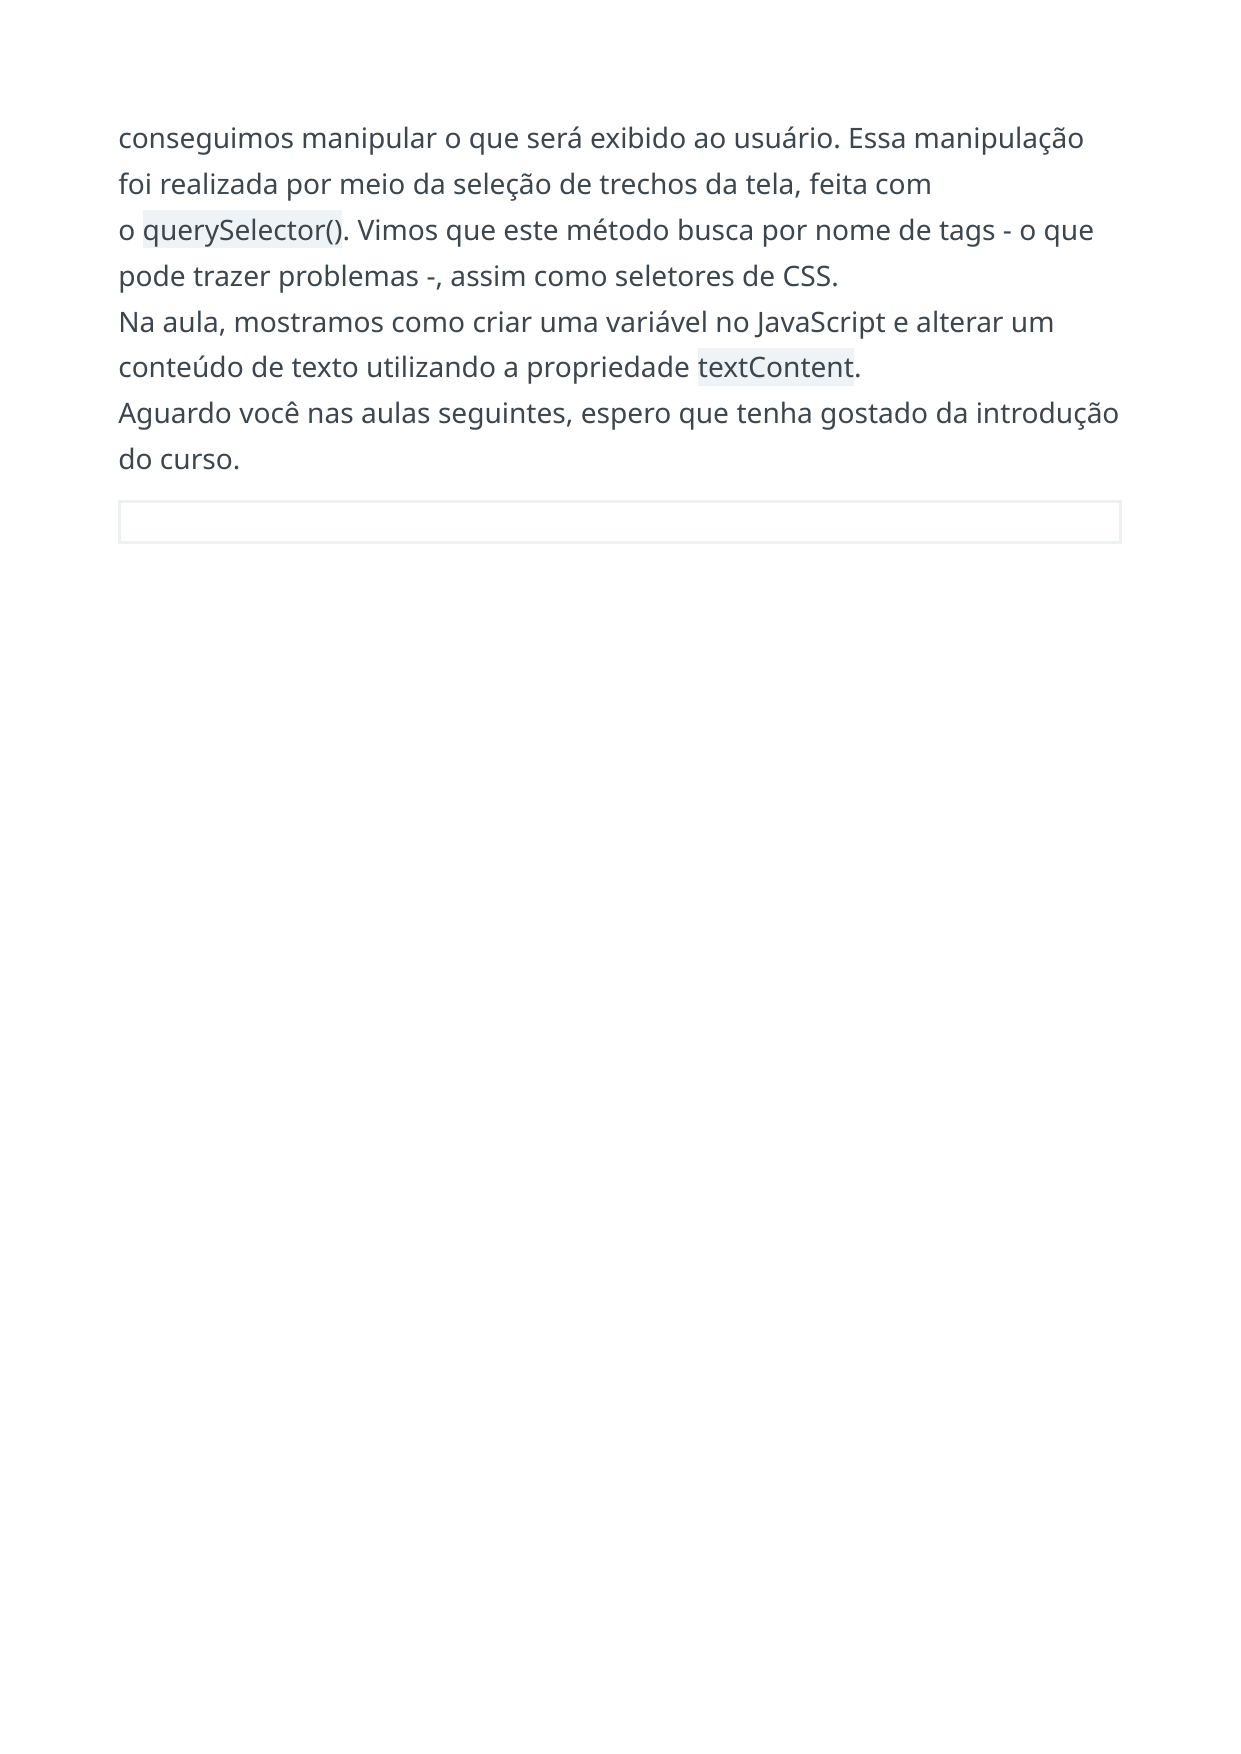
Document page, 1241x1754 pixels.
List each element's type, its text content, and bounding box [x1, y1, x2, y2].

text Aguardo você nas aulas seguintes, espero que tenha gostado da introdução do curso. [118, 394, 1122, 478]
text Na aula, mostramos como criar uma variável no JavaScript e alterar um conteúdo de texto utilizando a propriedade textContent. [118, 302, 1122, 386]
text conseguimos manipular o que será exibido ao usuário. Essa manipulação foi realizada por meio da seleção de trechos da tela, feita com o querySelector(). Vimos que este método busca por nome de tags - o que pode trazer problemas -, assim como seletores de CSS. [118, 118, 1122, 294]
